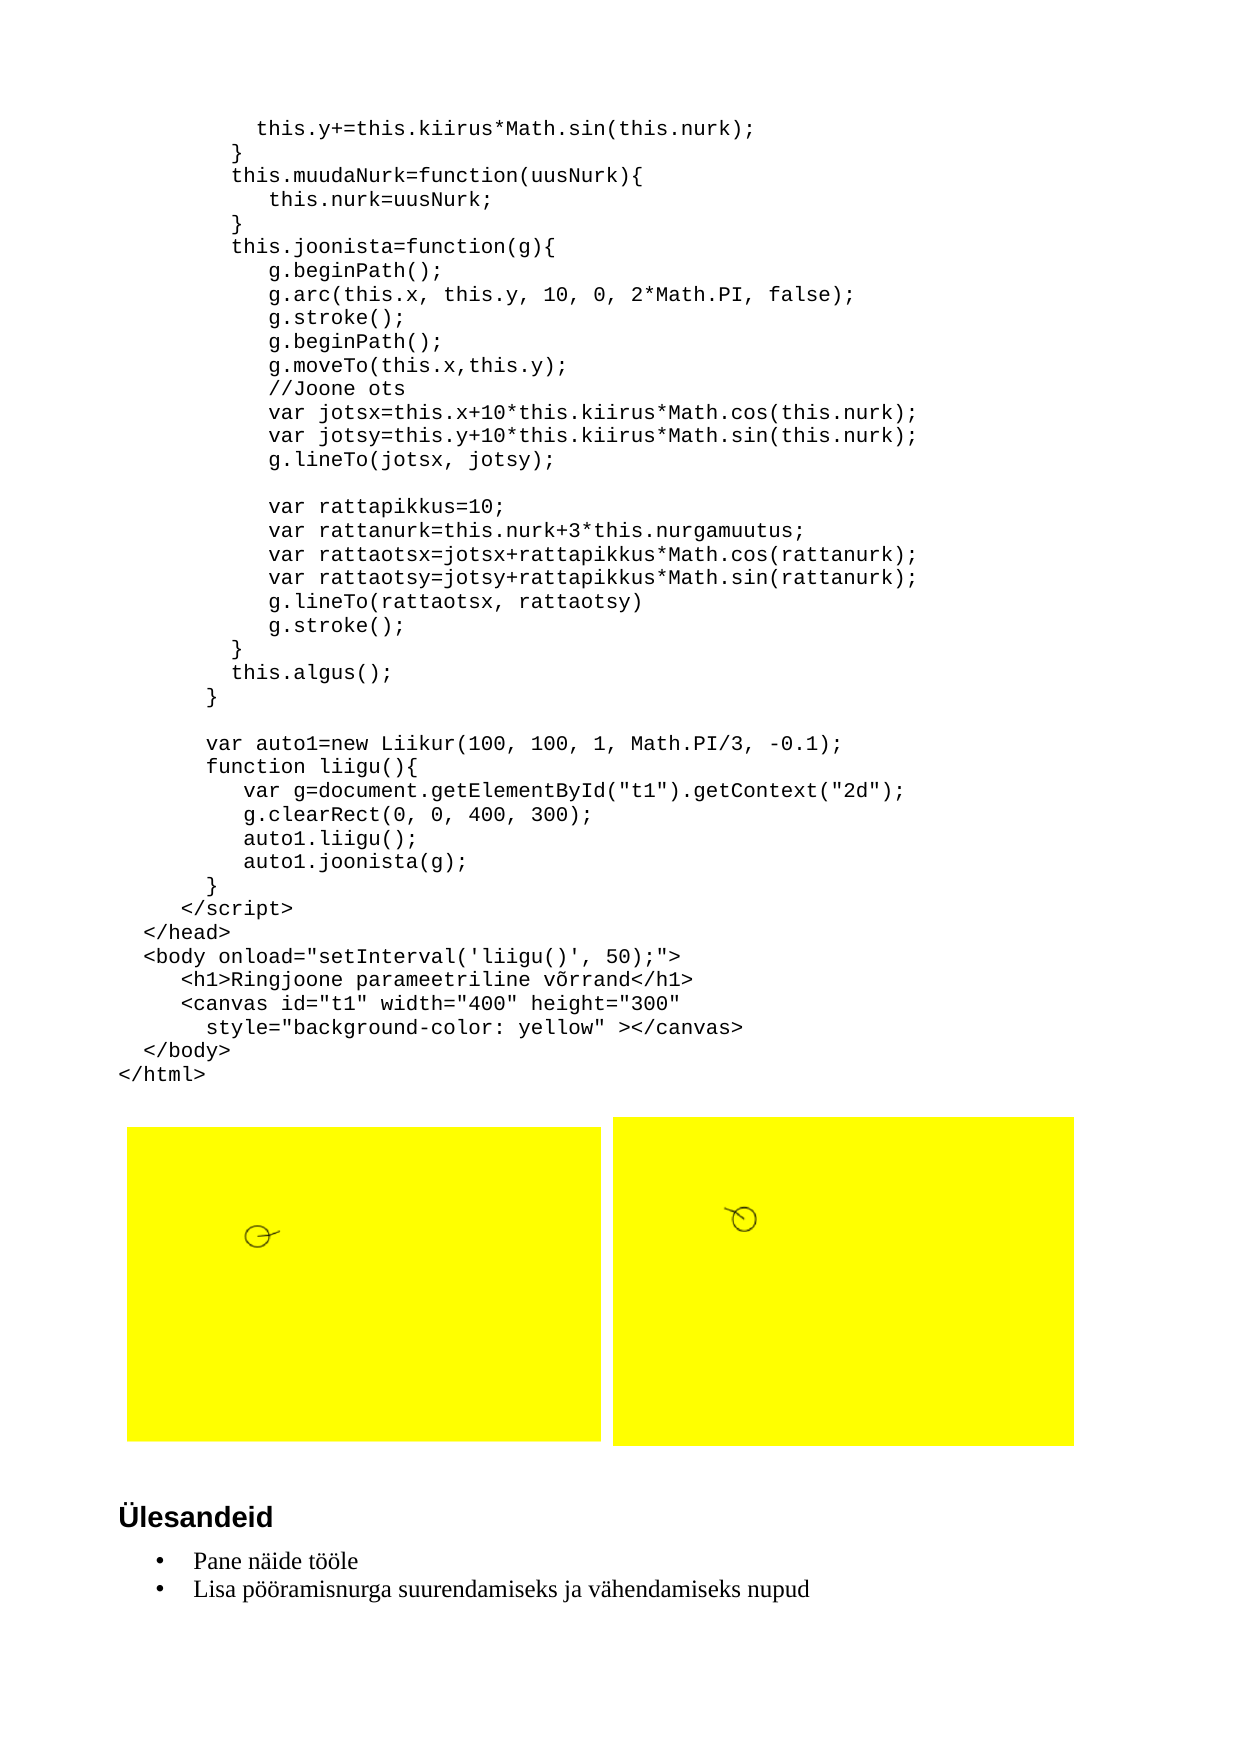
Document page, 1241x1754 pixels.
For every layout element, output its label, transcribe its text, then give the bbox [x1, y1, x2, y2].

text //Joone ots [118, 378, 1122, 402]
text g.clearRect(0, 0, 400, 300); [118, 804, 1122, 827]
text this.y+=this.kiirus*Math.sin(this.nurk); [118, 118, 1122, 142]
text this.joonista=function(g){ [118, 236, 1122, 260]
text var rattanurk=this.nurk+3*this.nurgamuutus; [118, 520, 1122, 544]
text g.lineTo(jotsx, jotsy); [118, 449, 1122, 473]
text <h1>Ringjoone parameetriline võrrand</h1> [118, 969, 1122, 993]
text var rattaotsx=jotsx+rattapikkus*Math.cos(rattanurk); [118, 544, 1122, 567]
text } [118, 213, 1122, 236]
text var auto1=new Liikur(100, 100, 1, Math.PI/3, -0.1); [118, 733, 1122, 757]
text var rattapikkus=10; [118, 496, 1122, 520]
text g.stroke(); [118, 307, 1122, 331]
text auto1.joonista(g); [118, 851, 1122, 875]
text style="background-color: yellow" ></canvas> [118, 1017, 1122, 1040]
text </head> [118, 922, 1122, 946]
text } [118, 638, 1122, 662]
text auto1.liigu(); [118, 827, 1122, 851]
text } [118, 875, 1122, 898]
text var g=document.getElementById("t1").getContext("2d"); [118, 780, 1122, 804]
list Pane näide tööle [156, 1546, 1122, 1574]
text } [118, 142, 1122, 165]
text this.muudaNurk=function(uusNurk){ [118, 165, 1122, 189]
text <body onload="setInterval('liigu()', 50);"> [118, 946, 1122, 969]
text this.algus(); [118, 662, 1122, 686]
text </body> [118, 1040, 1122, 1064]
text g.beginPath(); [118, 331, 1122, 354]
text g.lineTo(rattaotsx, rattaotsy) [118, 591, 1122, 615]
subtitle Ülesandeid [118, 1500, 1122, 1533]
text var rattaotsy=jotsy+rattapikkus*Math.sin(rattanurk); [118, 567, 1122, 591]
list Lisa pööramisnurga suurendamiseks ja vähendamiseks nupud [156, 1574, 1122, 1603]
text </script> [118, 898, 1122, 922]
text g.arc(this.x, this.y, 10, 0, 2*Math.PI, false); [118, 284, 1122, 307]
text g.stroke(); [118, 615, 1122, 638]
text function liigu(){ [118, 757, 1122, 780]
text this.nurk=uusNurk; [118, 189, 1122, 213]
text var jotsy=this.y+10*this.kiirus*Math.sin(this.nurk); [118, 426, 1122, 449]
text g.beginPath(); [118, 260, 1122, 284]
text } [118, 686, 1122, 709]
text </html> [118, 1064, 1122, 1088]
text var jotsx=this.x+10*this.kiirus*Math.cos(this.nurk); [118, 402, 1122, 426]
text g.moveTo(this.x,this.y); [118, 354, 1122, 378]
text <canvas id="t1" width="400" height="300" [118, 993, 1122, 1017]
